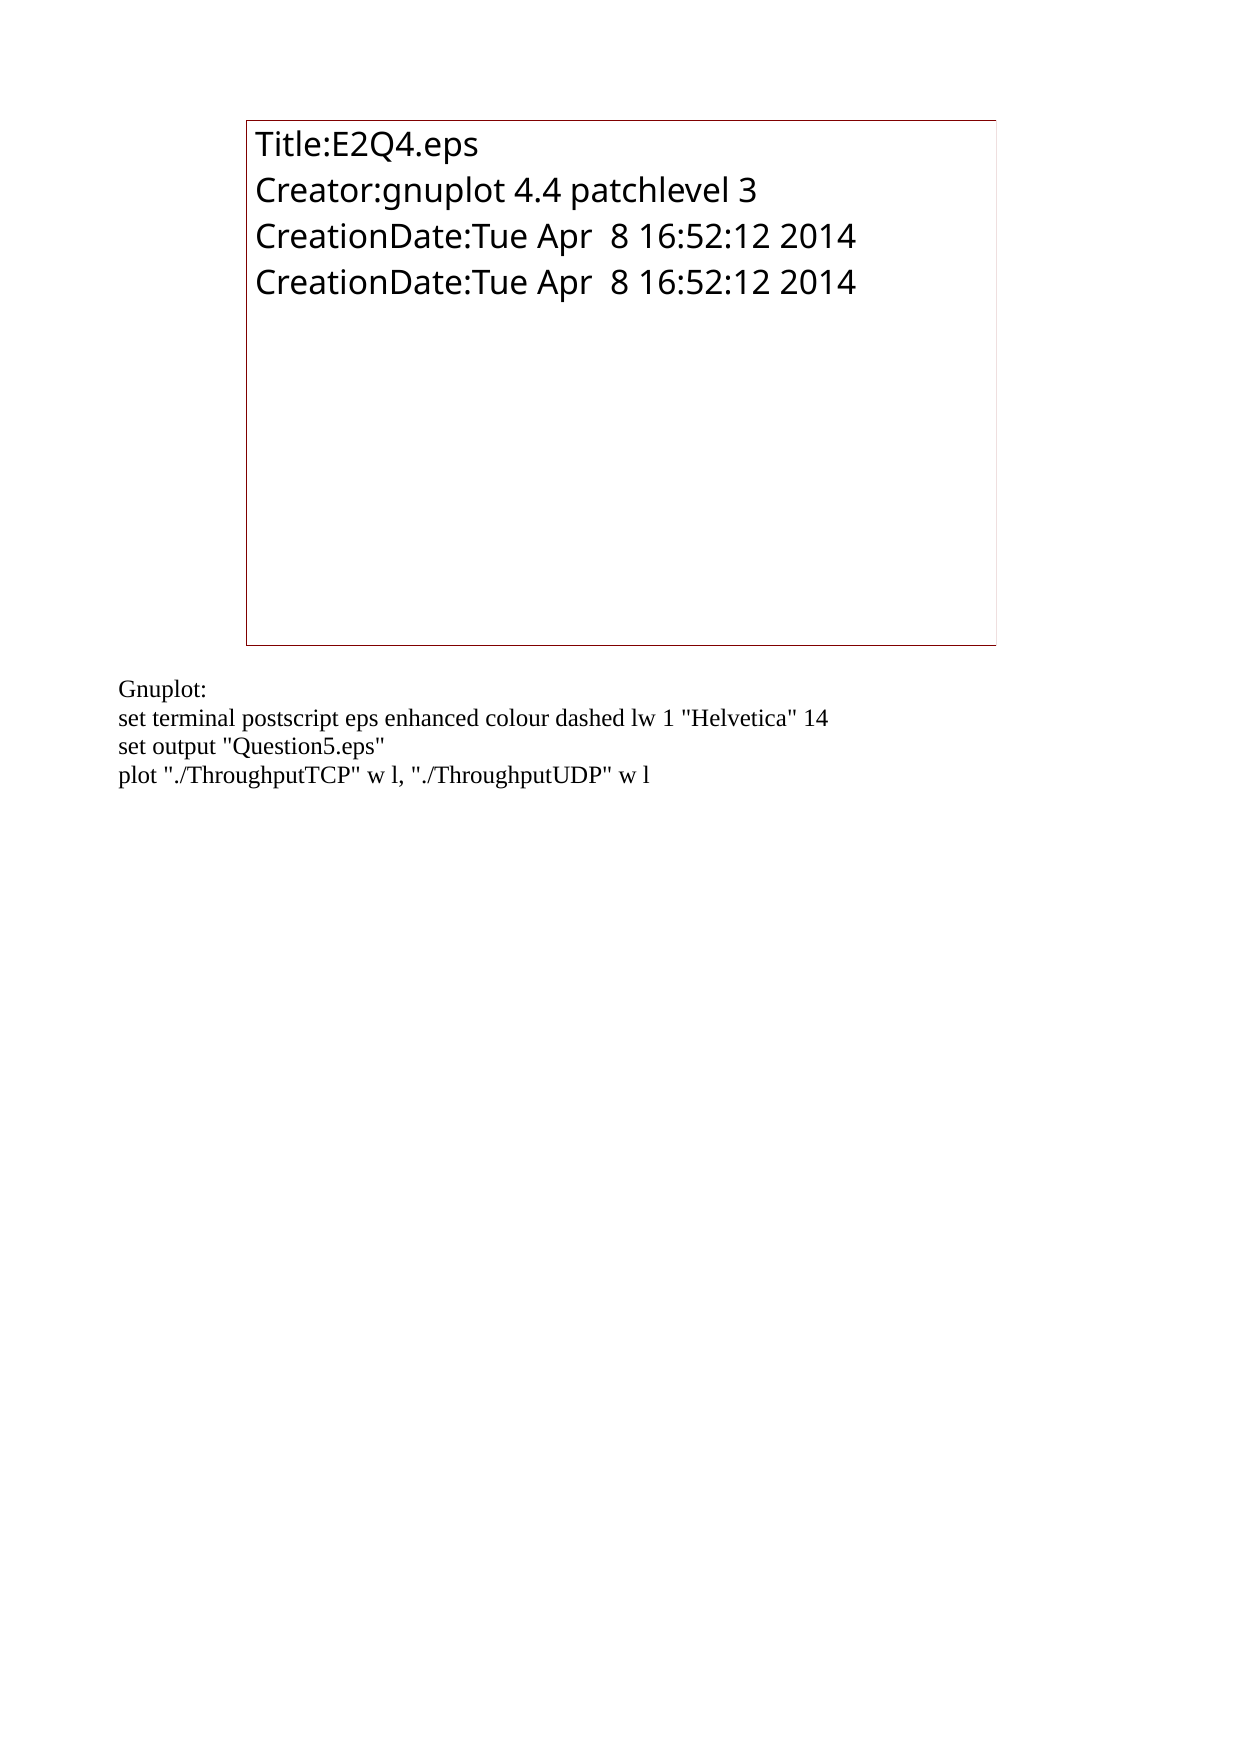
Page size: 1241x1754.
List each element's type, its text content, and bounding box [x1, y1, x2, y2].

text set terminal postscript eps enhanced colour dashed lw 1 "Helvetica" 14 [118, 703, 1122, 731]
text plot "./ThroughputTCP" w l, "./ThroughputUDP" w l [118, 760, 1122, 789]
text Gnuplot: [118, 674, 1122, 703]
text set output "Question5.eps" [118, 731, 1122, 760]
